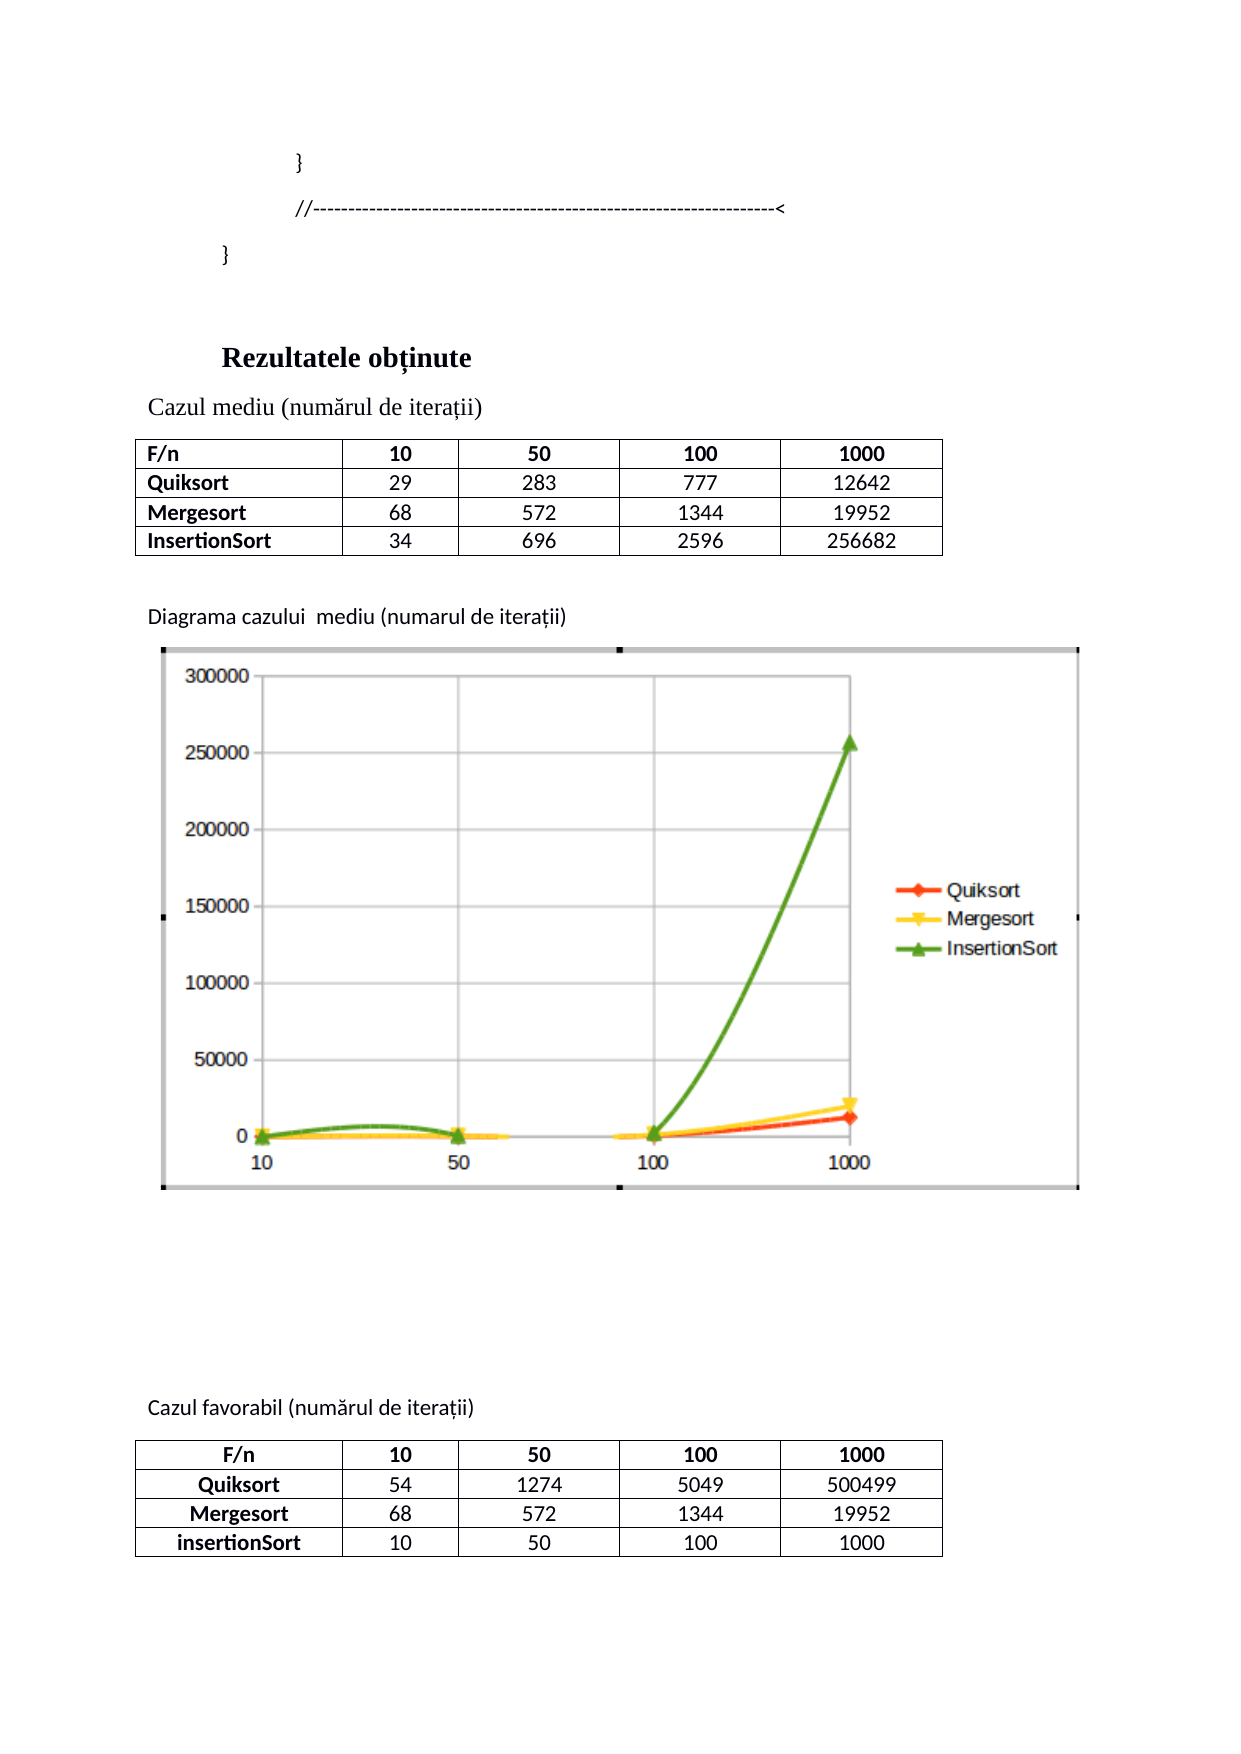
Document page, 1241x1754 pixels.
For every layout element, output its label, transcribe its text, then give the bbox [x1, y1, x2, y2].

table_cell 29 [343, 469, 458, 497]
table_cell 1000 [781, 1528, 942, 1556]
table_header 10 [343, 440, 458, 467]
table_cell 68 [343, 498, 458, 526]
table_cell 1344 [620, 498, 780, 526]
table_cell Quiksort [136, 1470, 342, 1498]
text Cazul favorabil (numărul de iterații) [148, 1393, 1093, 1422]
table_cell 5049 [620, 1470, 780, 1498]
text } [148, 148, 1093, 176]
table_header F/n [136, 440, 342, 467]
table_cell 283 [459, 469, 619, 497]
table_cell insertionSort [136, 1528, 342, 1556]
table_cell 696 [459, 527, 619, 555]
table_header 1000 [781, 1441, 942, 1469]
table_cell Quiksort [136, 469, 342, 497]
table_cell Mergesort [136, 1499, 342, 1527]
table_cell 12642 [781, 469, 942, 497]
table_header 1000 [781, 440, 942, 467]
table_cell 10 [343, 1528, 458, 1556]
table_cell 19952 [781, 1499, 942, 1527]
text Cazul mediu (numărul de iterații) [148, 392, 1093, 420]
table_cell 100 [620, 1528, 780, 1556]
text Diagrama cazului mediu (numarul de iterații) [148, 602, 1093, 630]
table_header 100 [620, 440, 780, 467]
table_cell 2596 [620, 527, 780, 555]
table_cell 50 [459, 1528, 619, 1556]
table_cell 572 [459, 498, 619, 526]
table_cell 1344 [620, 1499, 780, 1527]
picture [160, 647, 1080, 1190]
table_cell 68 [343, 1499, 458, 1527]
table_header F/n [136, 1441, 342, 1469]
table_cell InsertionSort [136, 527, 342, 555]
text } [148, 240, 1093, 268]
text //------------------------------------------------------------------< [148, 194, 1093, 222]
table_cell 500499 [781, 1470, 942, 1498]
text Rezultatele obținute [148, 340, 1093, 373]
table_cell 256682 [781, 527, 942, 555]
table_header 50 [459, 440, 619, 467]
table_header 50 [459, 1441, 619, 1469]
table_cell 572 [459, 1499, 619, 1527]
table_cell 1274 [459, 1470, 619, 1498]
table_header 100 [620, 1441, 780, 1469]
table_header 10 [343, 1441, 458, 1469]
table_cell 777 [620, 469, 780, 497]
table_cell Mergesort [136, 498, 342, 526]
table_cell 19952 [781, 498, 942, 526]
table_cell 34 [343, 527, 458, 555]
table_cell 54 [343, 1470, 458, 1498]
